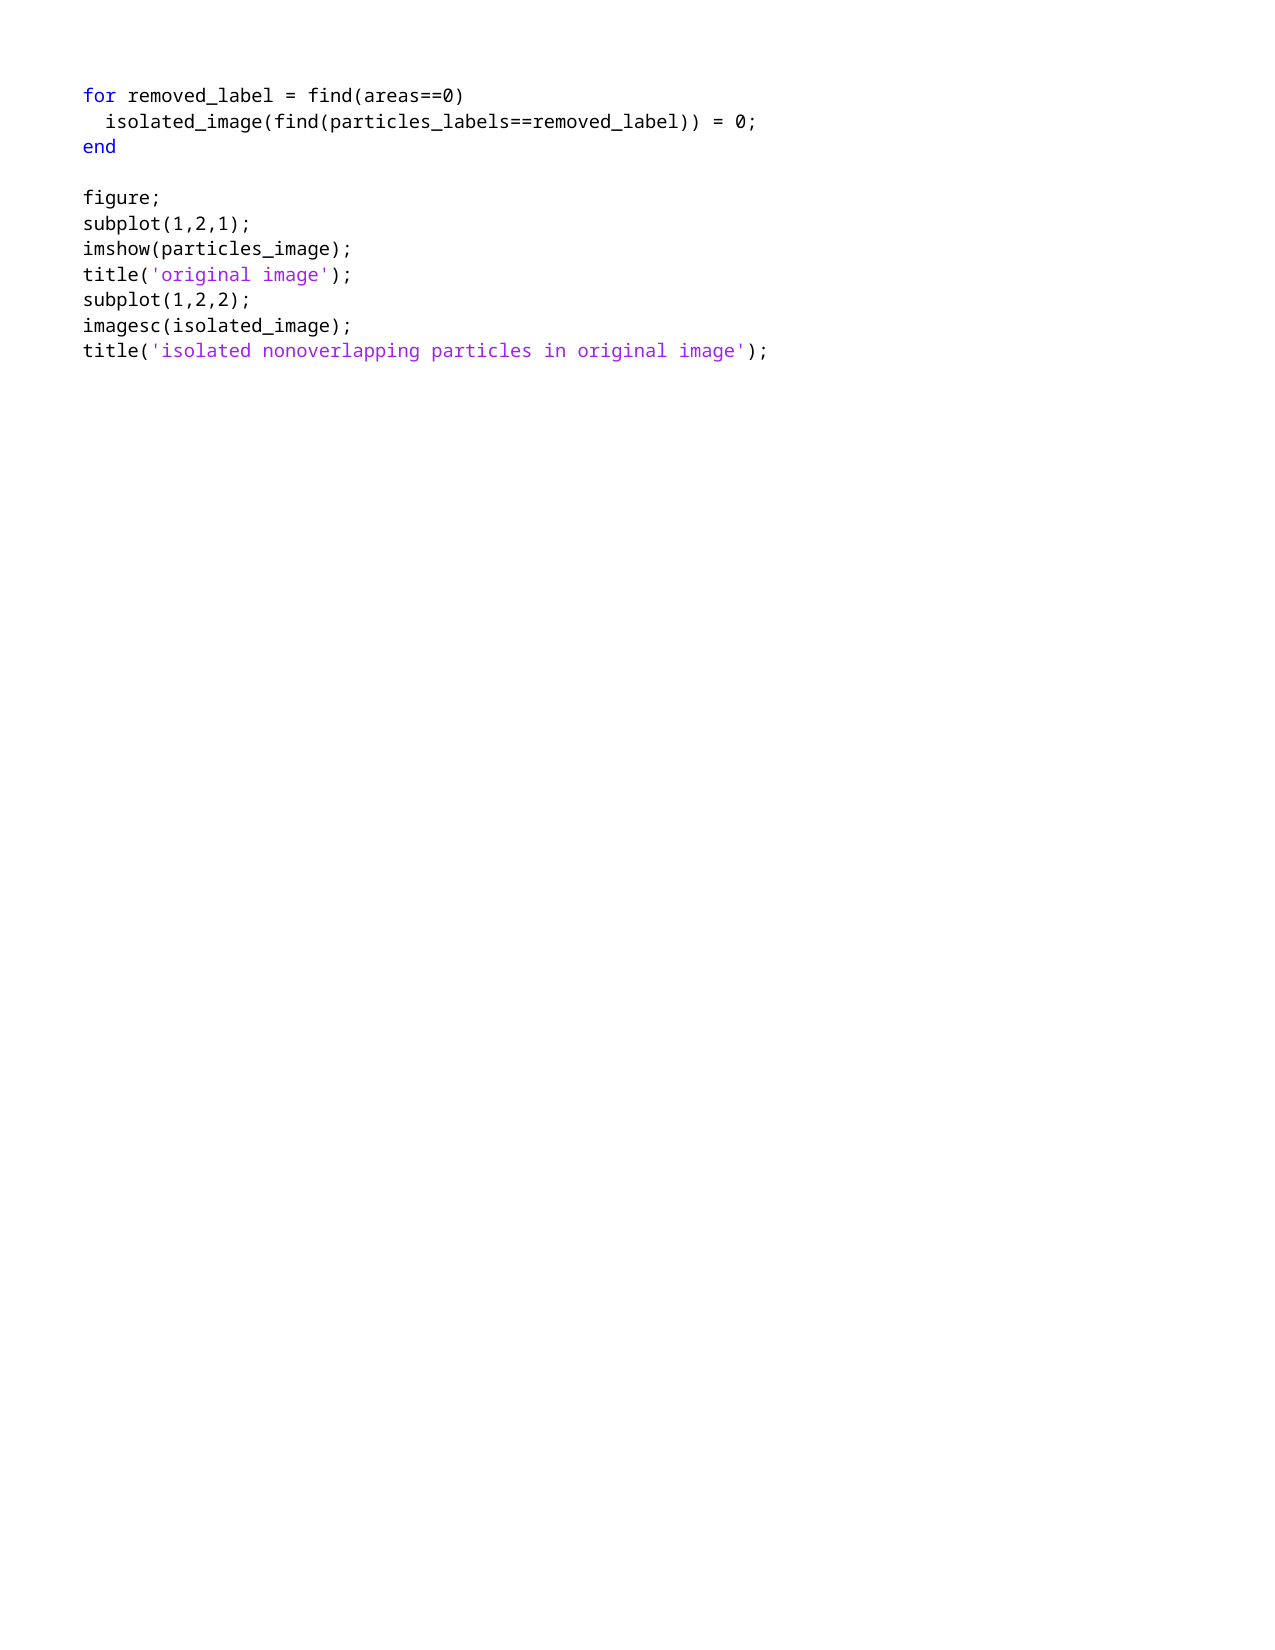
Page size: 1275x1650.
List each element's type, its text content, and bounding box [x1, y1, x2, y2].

text imagesc(isolated_image); [82, 312, 1192, 338]
text title('original image'); [82, 261, 1192, 287]
text imshow(particles_image); [82, 236, 1192, 261]
text title('isolated nonoverlapping particles in original image'); [82, 338, 1192, 363]
text figure; [82, 184, 1192, 210]
text subplot(1,2,2); [82, 287, 1192, 312]
text subplot(1,2,1); [82, 210, 1192, 236]
text end [82, 133, 1192, 159]
text for removed_label = find(areas==0) [82, 82, 1192, 108]
text isolated_image(find(particles_labels==removed_label)) = 0; [82, 108, 1192, 133]
